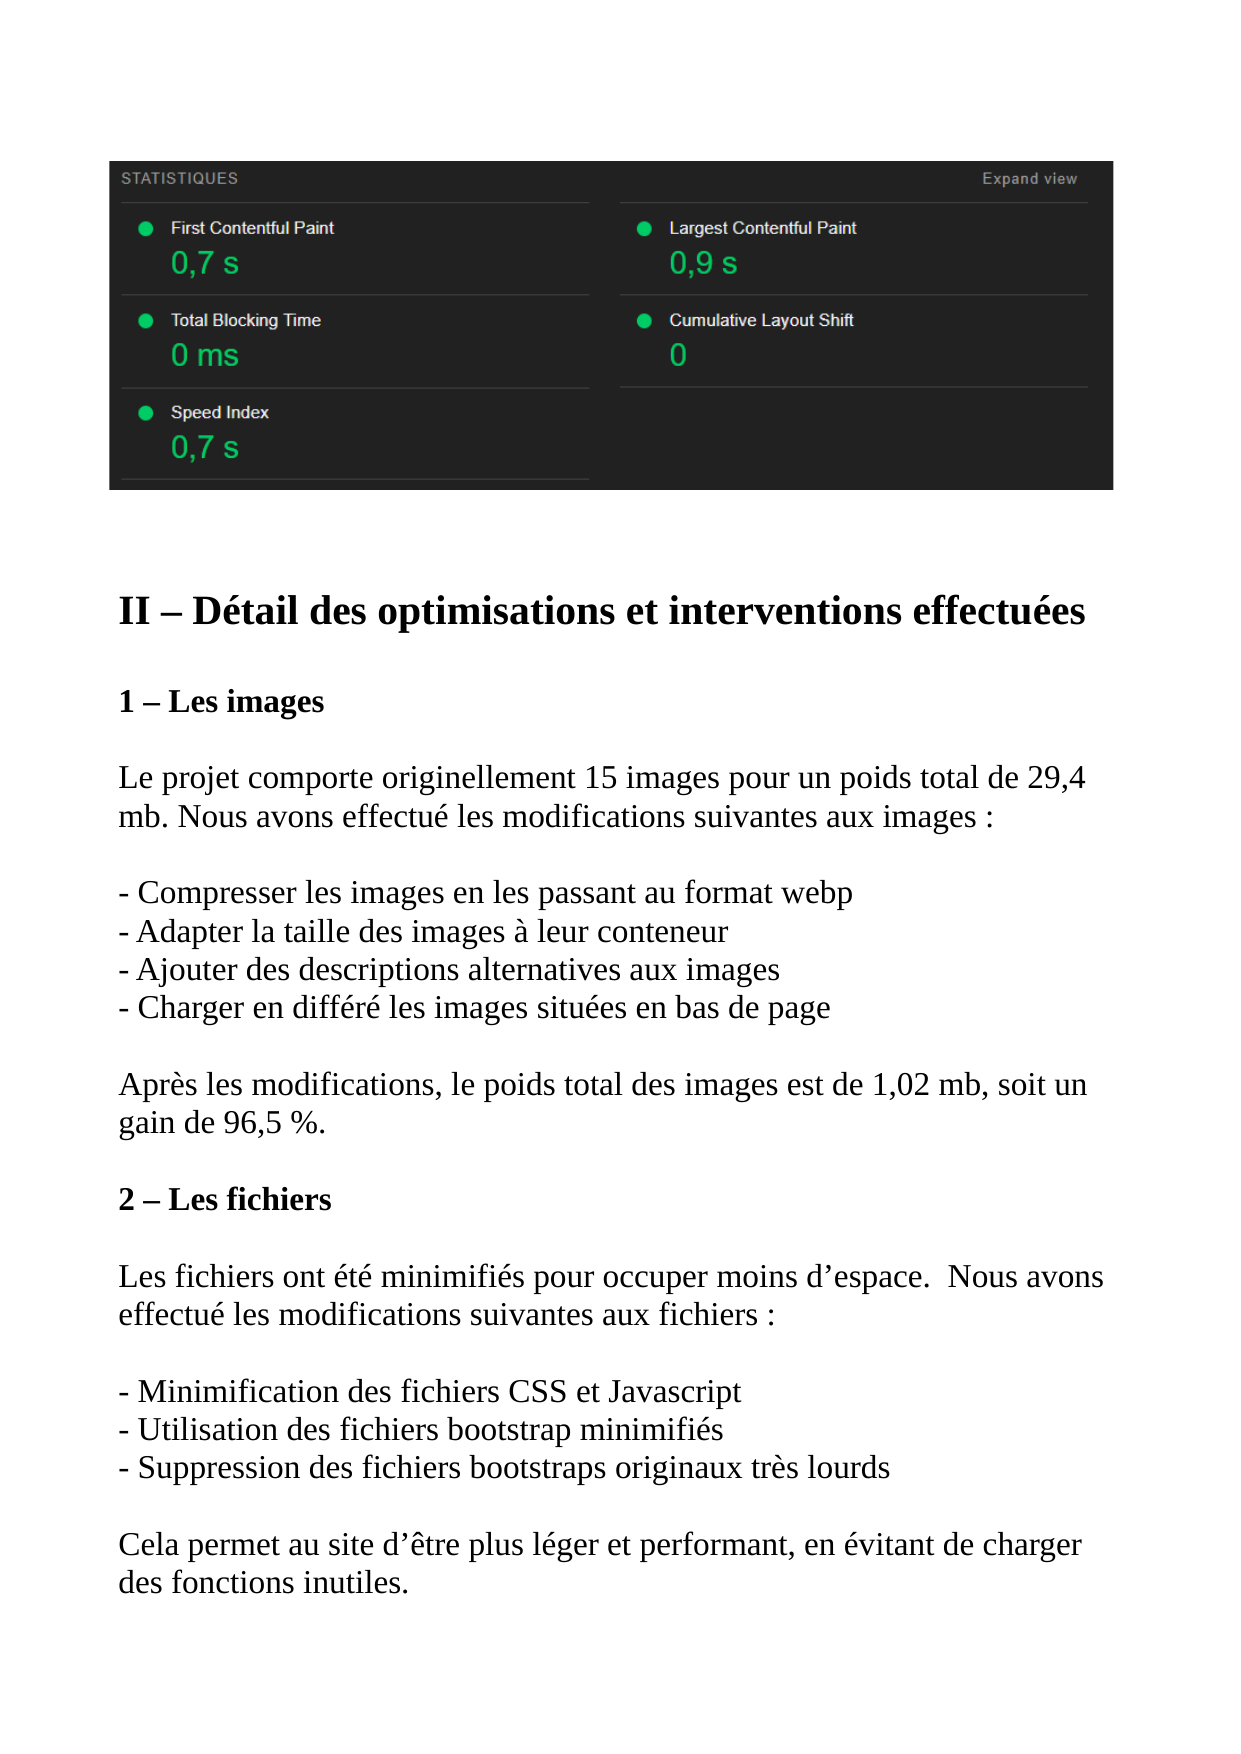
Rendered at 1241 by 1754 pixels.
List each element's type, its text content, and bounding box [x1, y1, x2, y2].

text - Minimification des fichiers CSS et Javascript [118, 1371, 1122, 1409]
picture [109, 161, 1114, 490]
text Cela permet au site d’être plus léger et performant, en évitant de charger des fonctions inutiles. [118, 1524, 1122, 1601]
text - Ajouter des descriptions alternatives aux images [118, 949, 1122, 988]
text Après les modifications, le poids total des images est de 1,02 mb, soit un gain de 96,5 %. [118, 1064, 1122, 1141]
text Le projet comporte originellement 15 images pour un poids total de 29,4 mb. Nous avons effectué les modifications suivantes aux images : [118, 758, 1122, 834]
text - Compresser les images en les passant au format webp [118, 873, 1122, 911]
text - Adapter la taille des images à leur conteneur [118, 911, 1122, 949]
text - Suppression des fichiers bootstraps originaux très lourds [118, 1448, 1122, 1486]
text II – Détail des optimisations et interventions effectuées [118, 585, 1122, 633]
text 2 – Les fichiers [118, 1179, 1122, 1218]
text Les fichiers ont été minimifiés pour occuper moins d’espace. Nous avons effectué les modifications suivantes aux fichiers : [118, 1256, 1122, 1333]
text - Charger en différé les images situées en bas de page [118, 988, 1122, 1026]
text - Utilisation des fichiers bootstrap minimifiés [118, 1409, 1122, 1448]
text 1 – Les images [118, 681, 1122, 719]
